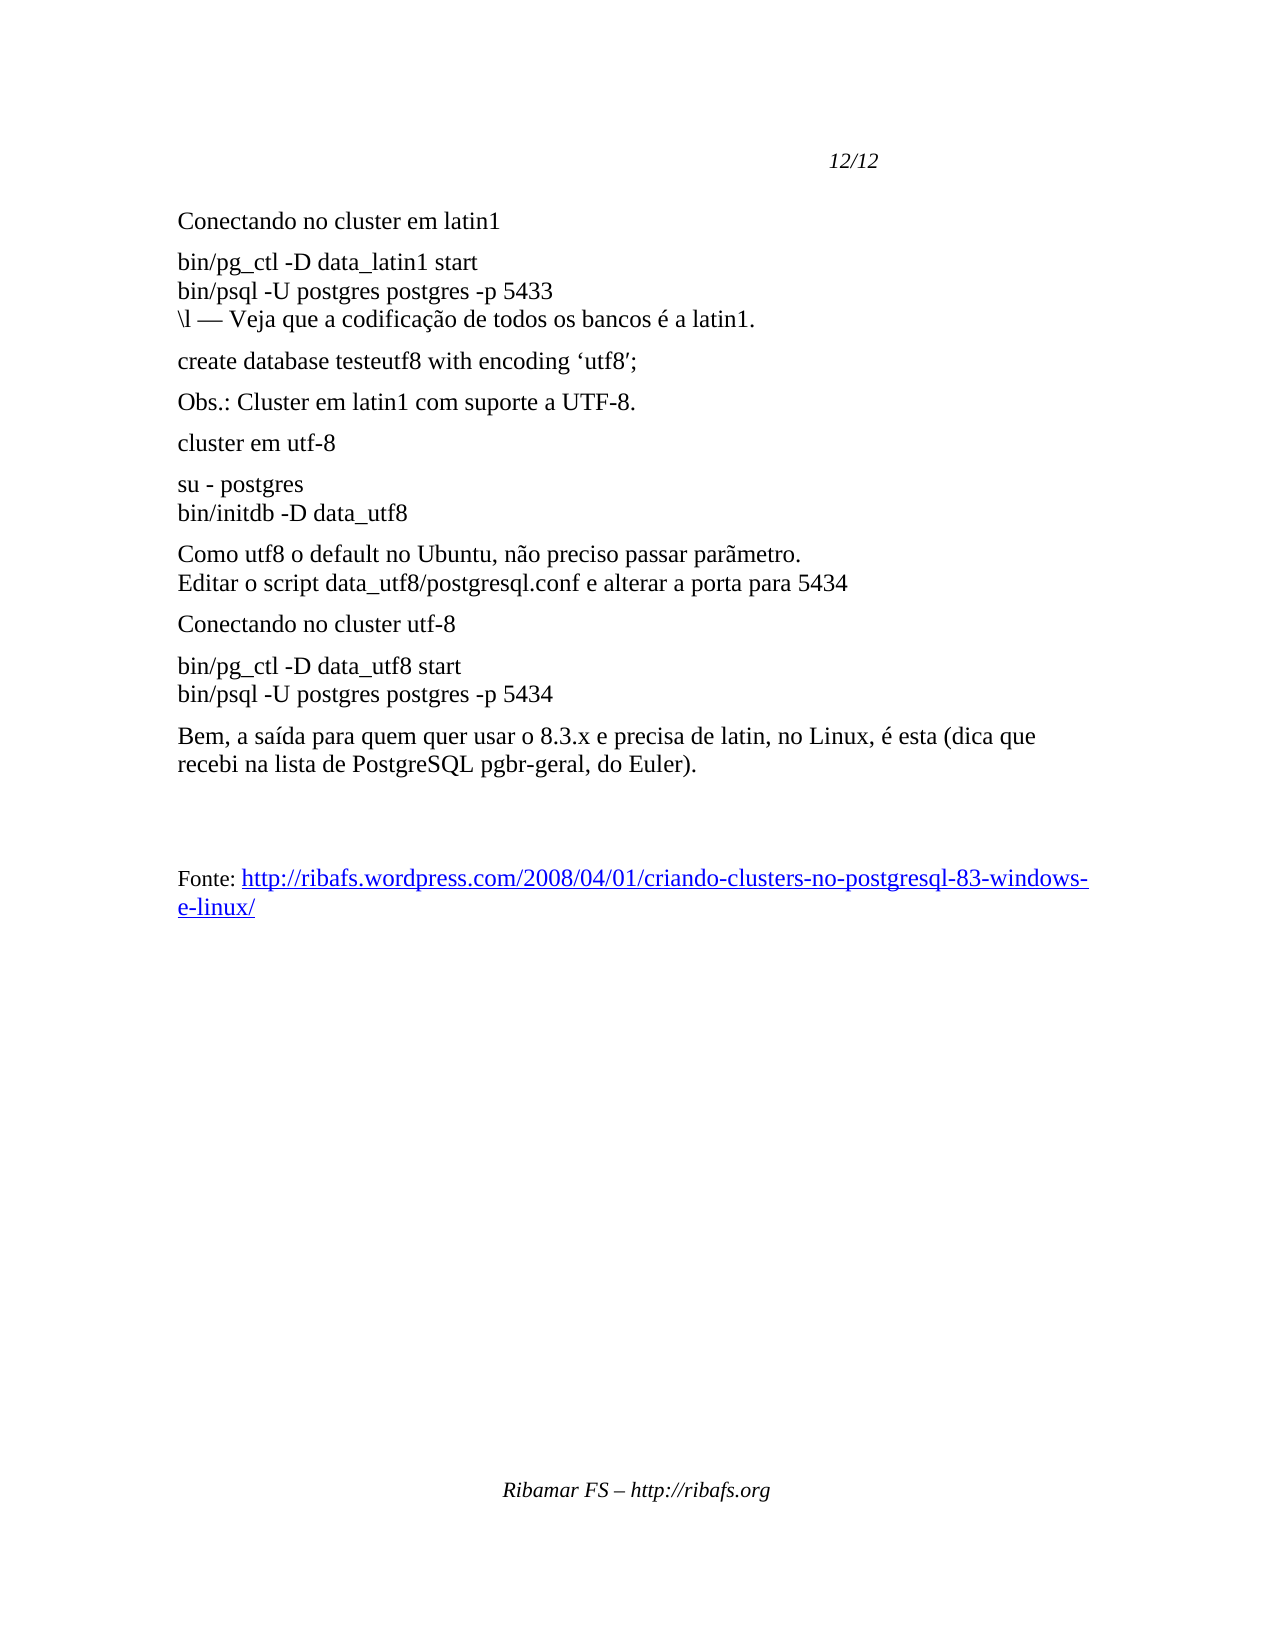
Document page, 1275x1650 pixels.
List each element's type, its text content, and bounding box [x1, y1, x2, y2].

text Conectando no cluster em latin1 [177, 206, 1098, 234]
text bin/pg_ctl -D data_utf8 start bin/psql -U postgres postgres -p 5434 [177, 651, 1098, 708]
text Como utf8 o default no Ubuntu, não preciso passar parãmetro. Editar o script data_utf8/postgresql.conf e alterar a porta para 5434 [177, 539, 1098, 597]
text create database testeutf8 with encoding ‘utf8′; [177, 346, 1098, 374]
text Conectando no cluster utf-8 [177, 609, 1098, 638]
text Fonte: http://ribafs.wordpress.com/2008/04/01/criando-clusters-no-postgresql-83-windows-e-linux/ [177, 863, 1098, 921]
text Bem, a saída para quem quer usar o 8.3.x e precisa de latin, no Linux, é esta (dica que recebi na lista de PostgreSQL pgbr-geral, do Euler). [177, 721, 1098, 778]
text bin/pg_ctl -D data_latin1 start bin/psql -U postgres postgres -p 5433 \l — Veja que a codificação de todos os bancos é a latin1. [177, 247, 1098, 333]
text cluster em utf-8 [177, 428, 1098, 457]
text Obs.: Cluster em latin1 com suporte a UTF-8. [177, 387, 1098, 416]
text su - postgres bin/initdb -D data_utf8 [177, 469, 1098, 527]
